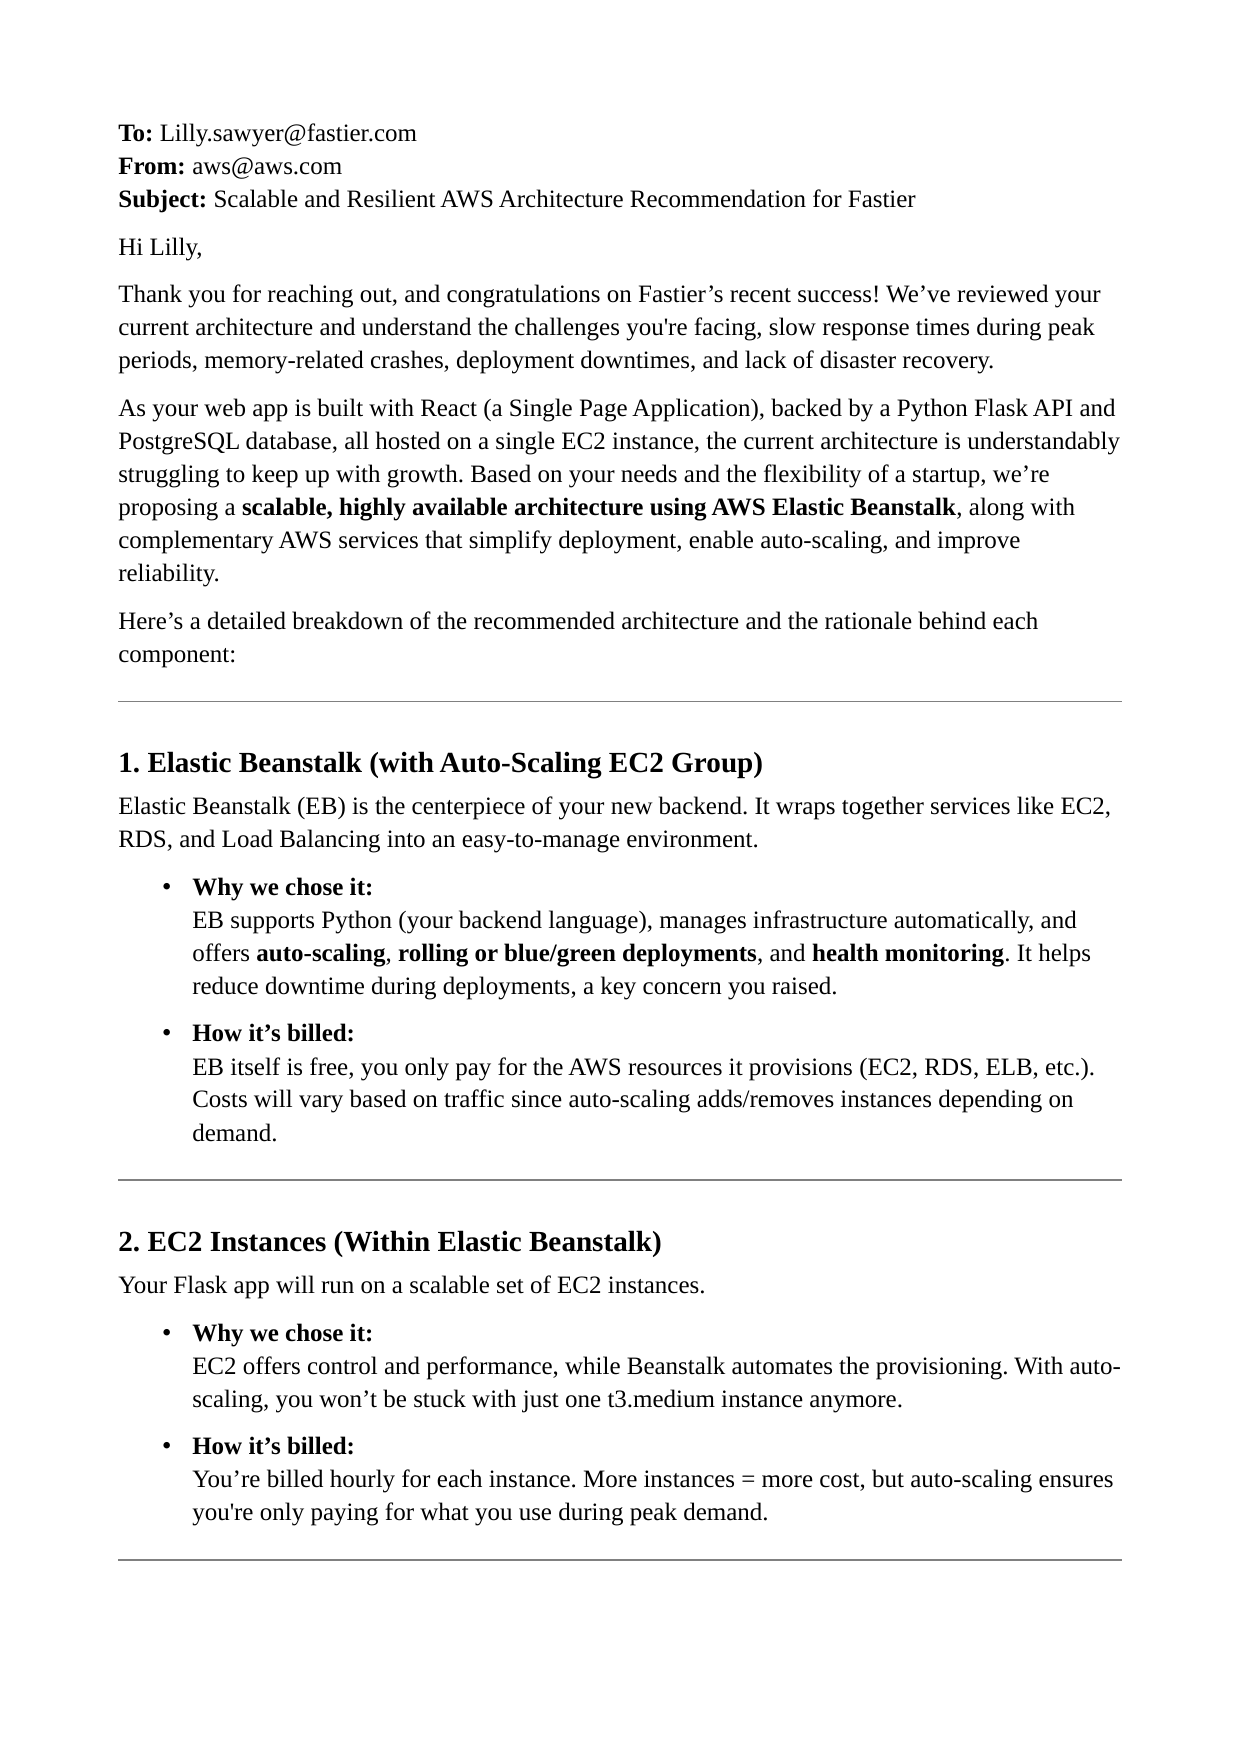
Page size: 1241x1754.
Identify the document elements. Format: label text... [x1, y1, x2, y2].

text Thank you for reaching out, and congratulations on Fastier’s recent success! We’ve reviewed your current architecture and understand the challenges you're facing, slow response times during peak periods, memory-related crashes, deployment downtimes, and lack of disaster recovery. [118, 279, 1122, 374]
list Why we chose it: EB supports Python (your backend language), manages infrastructure automatically, and offers auto-scaling, rolling or blue/green deployments, and health monitoring. It helps reduce downtime during deployments, a key concern you raised. [162, 872, 1122, 1000]
text Elastic Beanstalk (EB) is the centerpiece of your new backend. It wraps together services like EC2, RDS, and Load Balancing into an easy-to-manage environment. [118, 791, 1122, 853]
list Why we chose it: EC2 offers control and performance, while Beanstalk automates the provisioning. With auto-scaling, you won’t be stuck with just one t3.medium instance anymore. [162, 1318, 1122, 1412]
list How it’s billed: You’re billed hourly for each instance. More instances = more cost, but auto-scaling ensures you're only paying for what you use during peak demand. [162, 1431, 1122, 1526]
text As your web app is built with React (a Single Page Application), backed by a Python Flask API and PostgreSQL database, all hosted on a single EC2 instance, the current architecture is understandably struggling to keep up with growth. Based on your needs and the flexibility of a startup, we’re proposing a scalable, highly available architecture using AWS Elastic Beanstalk, along with complementary AWS services that simplify deployment, enable auto-scaling, and improve reliability. [118, 393, 1122, 587]
text To: Lilly.sawyer@fastier.com From: aws@aws.com Subject: Scalable and Resilient AWS Architecture Recommendation for Fastier [118, 118, 1122, 213]
subtitle 2. EC2 Instances (Within Elastic Beanstalk) [118, 1224, 1122, 1258]
subtitle 1. Elastic Beanstalk (with Auto-Scaling EC2 Group) [118, 745, 1122, 779]
text Hi Lilly, [118, 232, 1122, 261]
text Your Flask app will run on a scalable set of EC2 instances. [118, 1270, 1122, 1299]
text Here’s a detailed breakdown of the recommended architecture and the rationale behind each component: [118, 606, 1122, 667]
list How it’s billed: EB itself is free, you only pay for the AWS resources it provisions (EC2, RDS, ELB, etc.). Costs will vary based on traffic since auto-scaling adds/removes instances depending on demand. [162, 1018, 1122, 1146]
